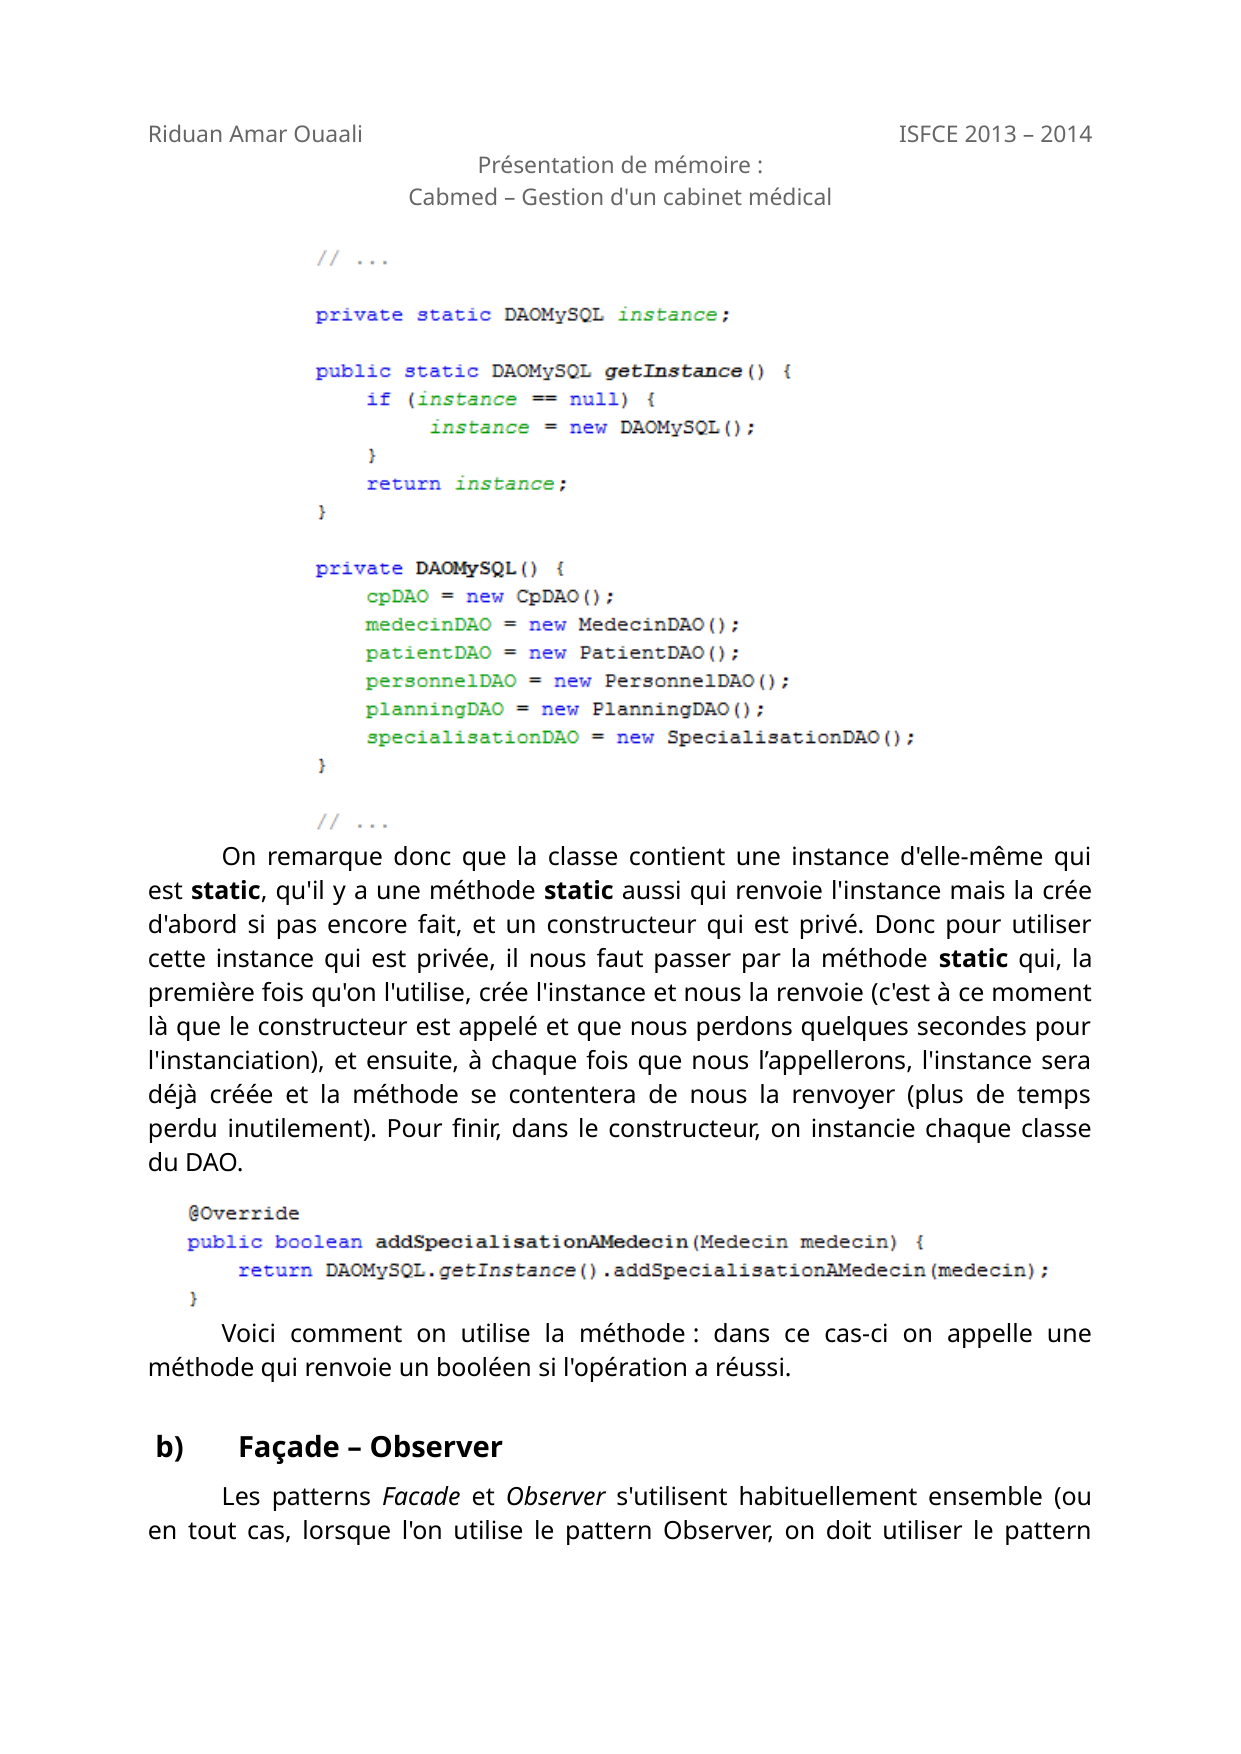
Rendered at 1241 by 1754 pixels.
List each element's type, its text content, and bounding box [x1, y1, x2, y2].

text On remarque donc que la classe contient une instance d'elle-même qui est static, qu'il y a une méthode static aussi qui renvoie l'instance mais la crée d'abord si pas encore fait, et un constructeur qui est privé. Donc pour utiliser cette instance qui est privée, il nous faut passer par la méthode static qui, la première fois qu'on l'utilise, crée l'instance et nous la renvoie (c'est à ce moment là que le constructeur est appelé et que nous perdons quelques secondes pour l'instanciation), et ensuite, à chaque fois que nous l’appellerons, l'instance sera déjà créée et la méthode se contentera de nous la renvoyer (plus de temps perdu inutilement). Pour finir, dans le constructeur, on instancie chaque classe du DAO. [148, 241, 1093, 1179]
subtitle Façade – Observer [148, 1426, 1093, 1466]
picture [310, 241, 930, 839]
text Les patterns Facade et Observer s'utilisent habituellement ensemble (ou en tout cas, lorsque l'on utilise le pattern Observer, on doit utiliser le pattern [148, 1478, 1093, 1547]
picture [180, 1196, 1060, 1316]
text Voici comment on utilise la méthode : dans ce cas-ci on appelle une méthode qui renvoie un booléen si l'opération a réussi. [148, 1197, 1093, 1384]
